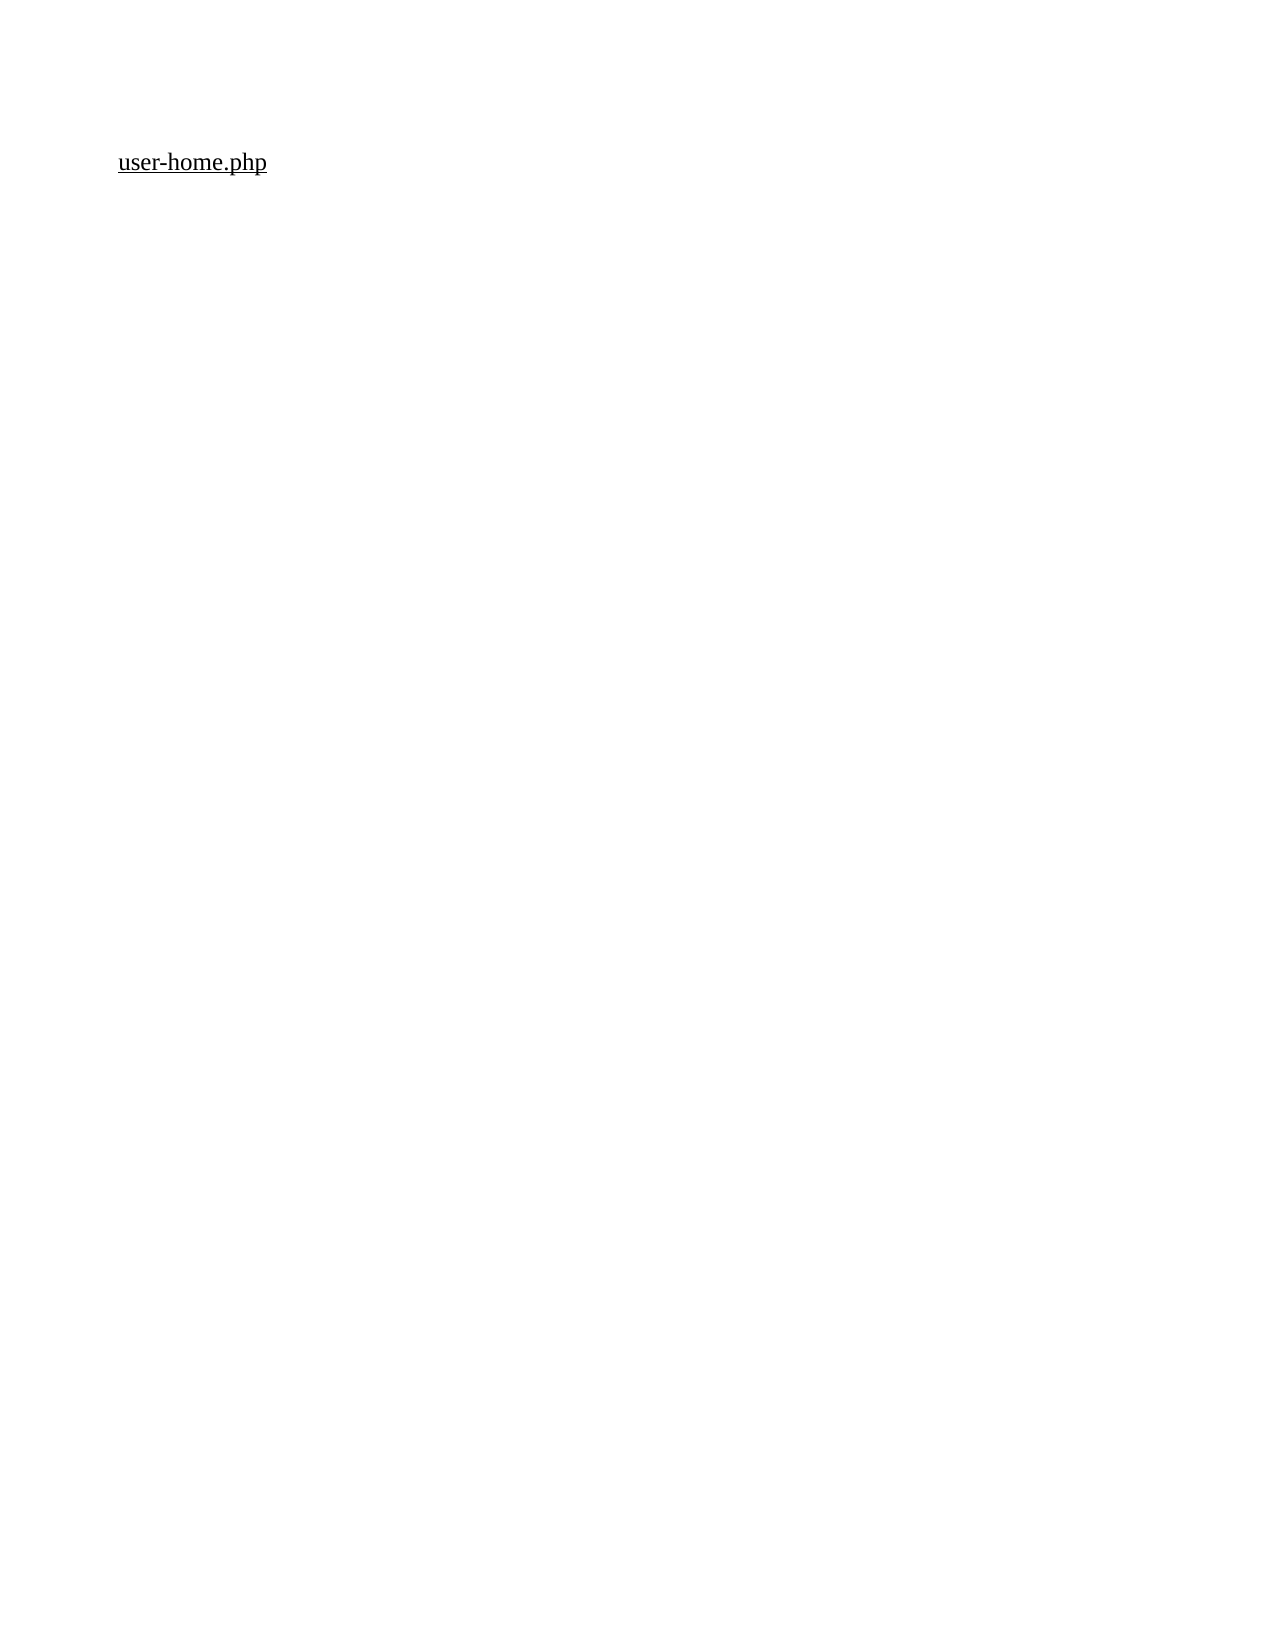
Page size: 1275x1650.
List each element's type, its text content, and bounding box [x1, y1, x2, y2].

text user-home.php [118, 147, 1157, 176]
